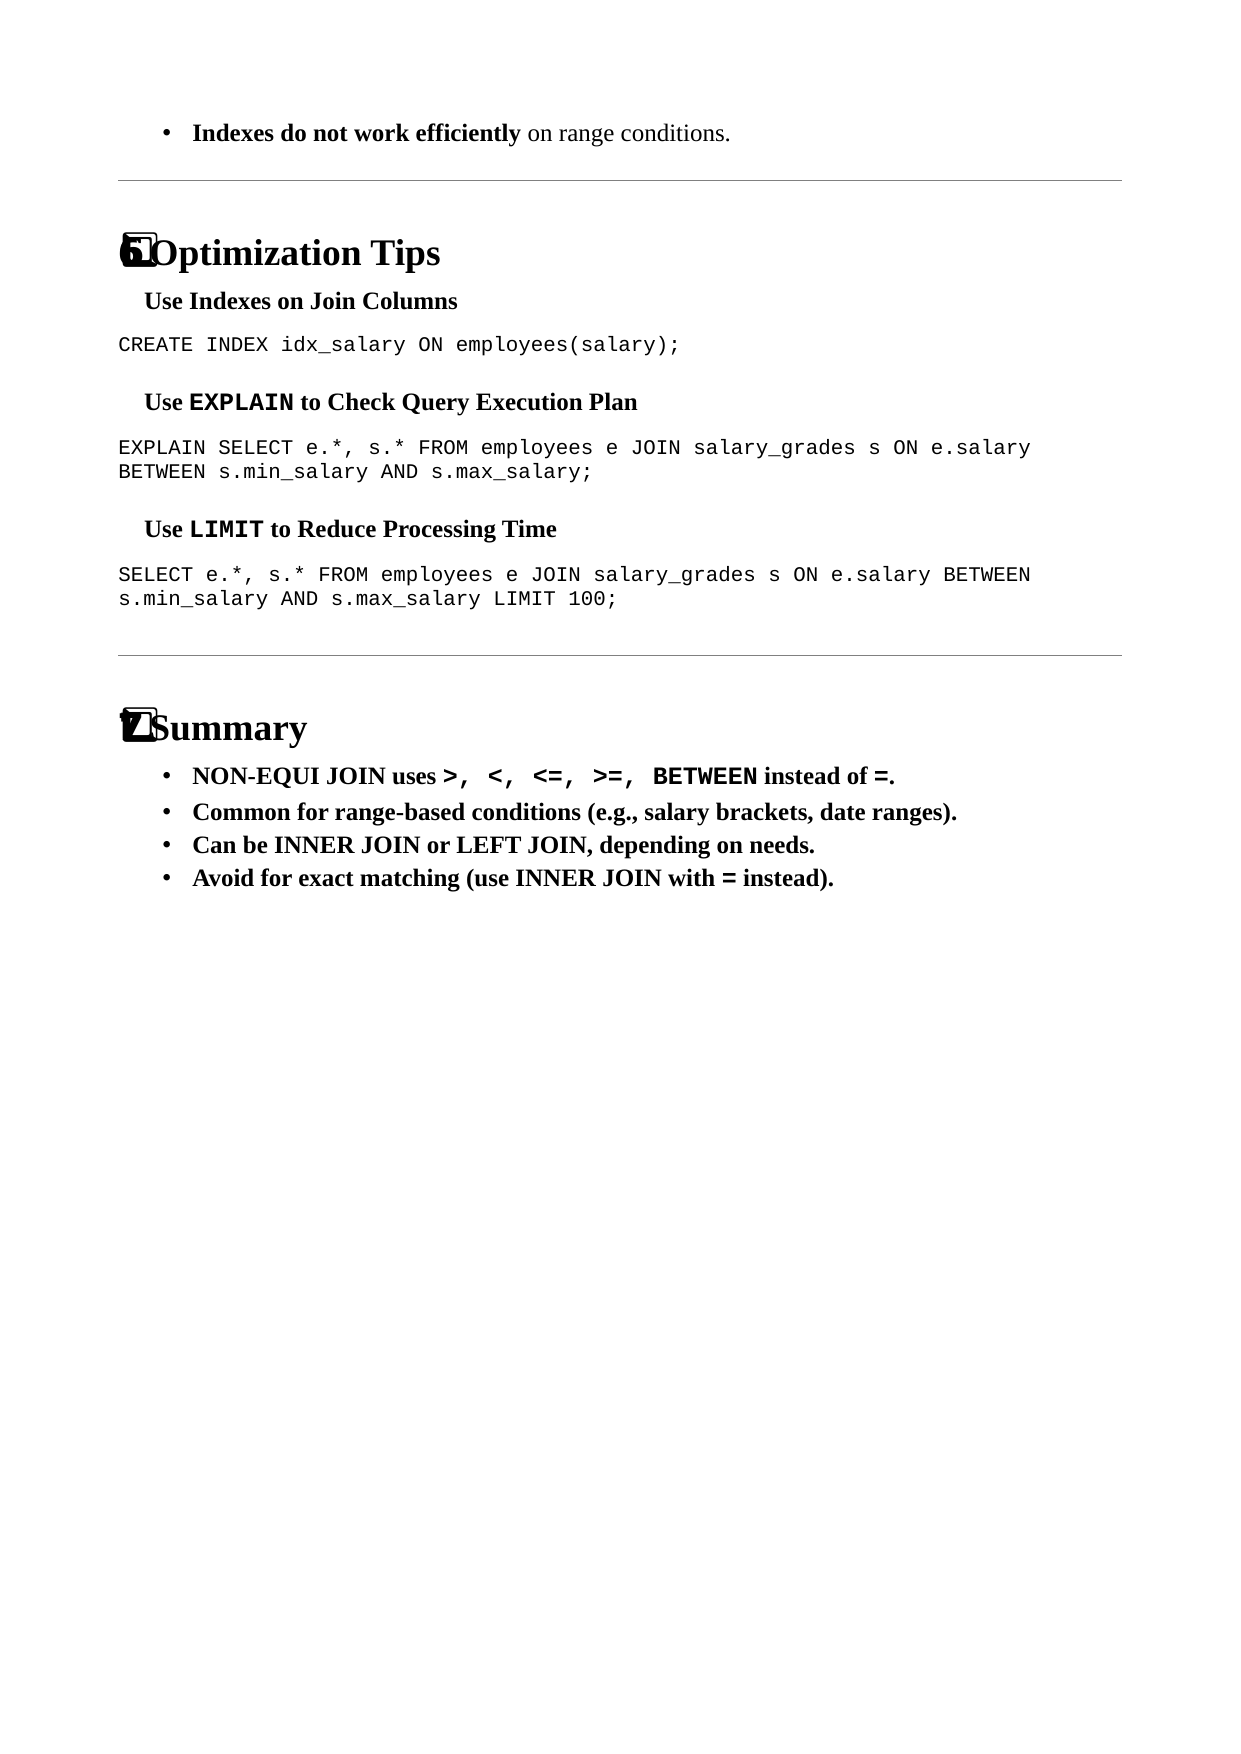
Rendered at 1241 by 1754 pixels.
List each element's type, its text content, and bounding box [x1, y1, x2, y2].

subtitle 6️⃣ Optimization Tips [118, 231, 1122, 274]
list Common for range-based conditions (e.g., salary brackets, date ranges). [162, 797, 1122, 826]
text SELECT e.*, s.* FROM employees e JOIN salary_grades s ON e.salary BETWEEN s.min_salary AND s.max_salary LIMIT 100; [118, 564, 1122, 611]
list NON-EQUI JOIN uses >, <, <=, >=, BETWEEN instead of =. [162, 761, 1122, 792]
text EXPLAIN SELECT e.*, s.* FROM employees e JOIN salary_grades s ON e.salary BETWEEN s.min_salary AND s.max_salary; [118, 437, 1122, 484]
subtitle 7️⃣ Summary [118, 706, 1122, 749]
list Indexes do not work efficiently on range conditions. [162, 118, 1122, 147]
text ✅ Use LIMIT to Reduce Processing Time [118, 514, 1122, 545]
list Can be INNER JOIN or LEFT JOIN, depending on needs. [162, 830, 1122, 859]
text ✅ Use Indexes on Join Columns [118, 286, 1122, 315]
text ✅ Use EXPLAIN to Check Query Execution Plan [118, 387, 1122, 418]
text CREATE INDEX idx_salary ON employees(salary); [118, 334, 1122, 358]
list Avoid for exact matching (use INNER JOIN with = instead). [162, 863, 1122, 894]
